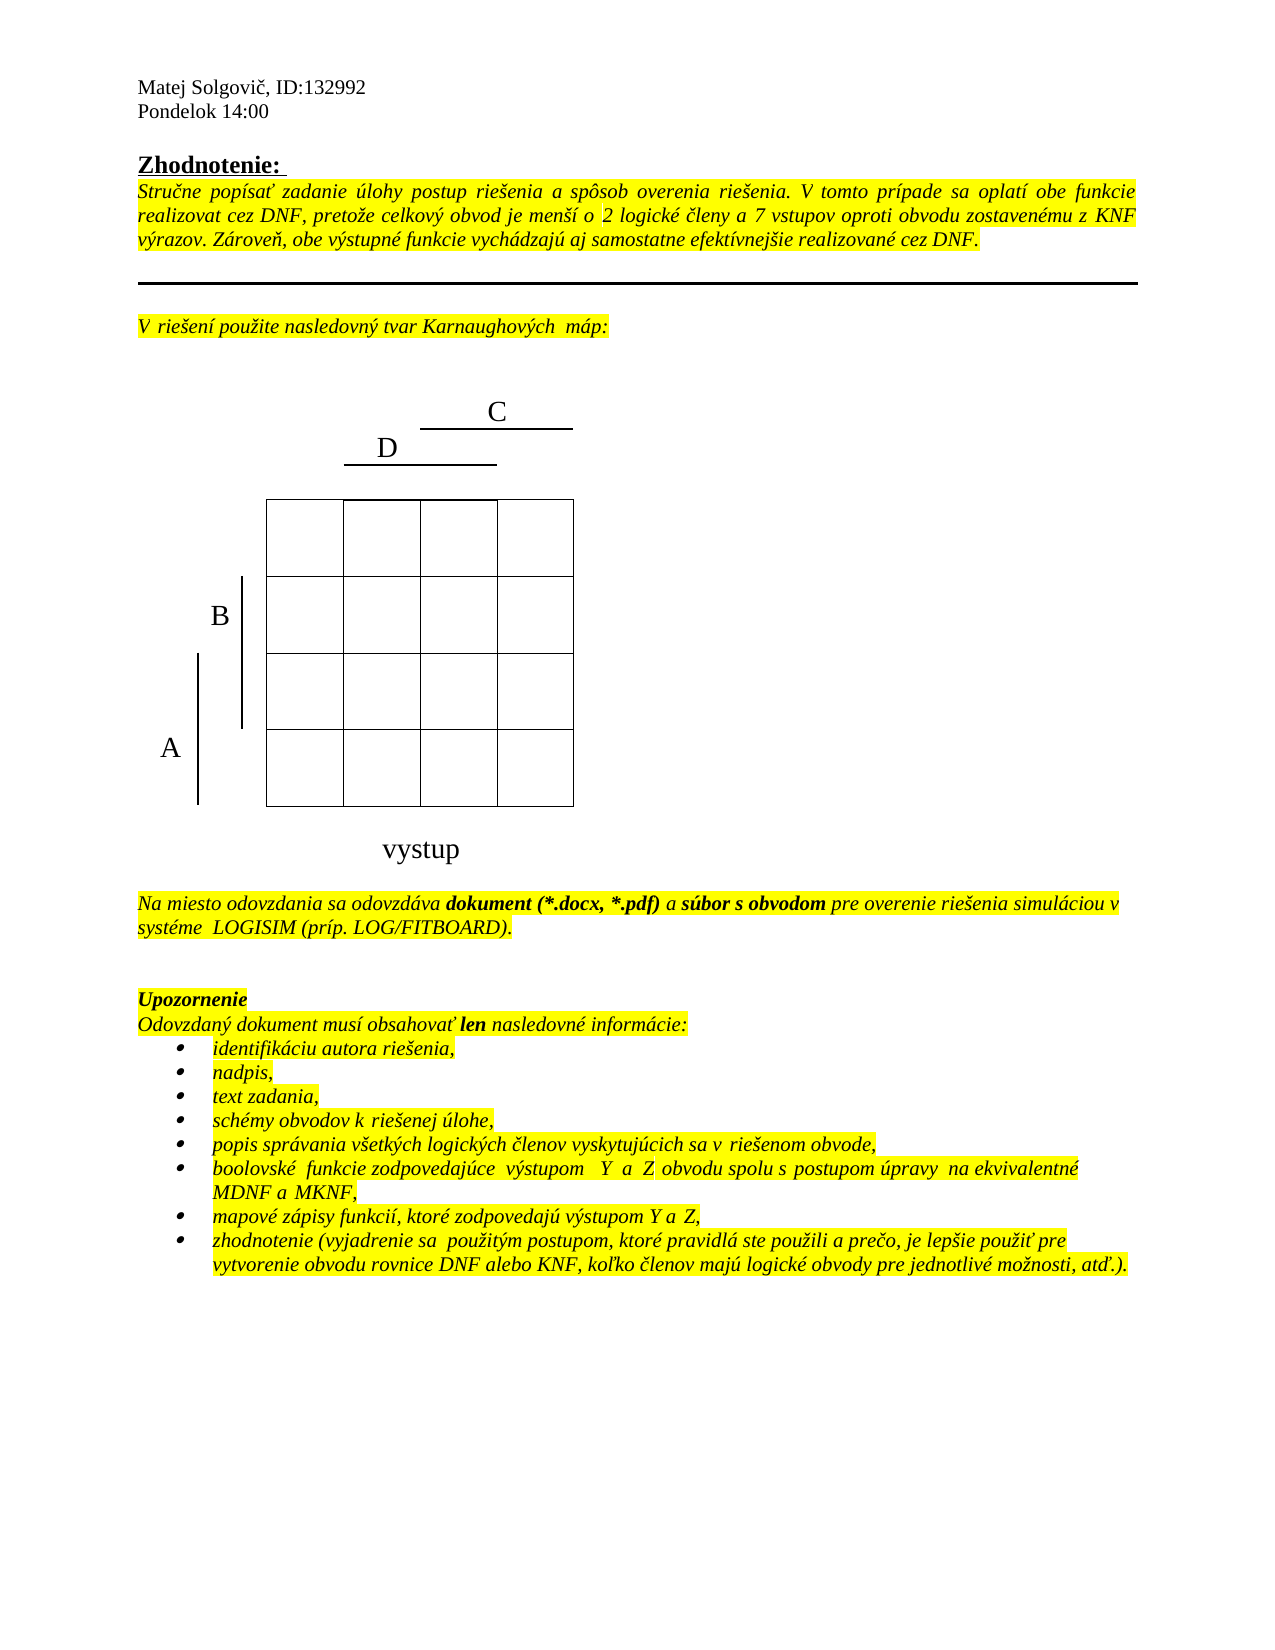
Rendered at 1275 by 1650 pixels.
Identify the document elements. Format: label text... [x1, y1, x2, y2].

list text zadania, [175, 1084, 1138, 1108]
list mapové zápisy funkcií, ktoré zodpovedajú výstupom Y a Z, [175, 1204, 1138, 1228]
text Odovzdaný dokument musí obsahovať len nasledovné informácie: [137, 1011, 1138, 1036]
list nadpis, [175, 1059, 1138, 1084]
text Upozornenie [137, 987, 1138, 1011]
text Na miesto odovzdania sa odovzdáva dokument (*.docx, *.pdf) a súbor s obvodom pre overenie riešenia simuláciou v systéme LOGISIM (príp. LOG/FITBOARD). [137, 891, 1138, 939]
list boolovské funkcie zodpovedajúce výstupom Y a Z obvodu spolu s postupom úpravy na ekvivalentné MDNF a MKNF, [175, 1156, 1138, 1204]
list popis správania všetkých logických členov vyskytujúcich sa v riešenom obvode, [175, 1132, 1138, 1156]
text D [355, 430, 486, 463]
text V riešení použite nasledovný tvar Karnaughových máp: [137, 314, 1138, 338]
text B [209, 598, 231, 631]
text vystup [142, 831, 568, 865]
text A [154, 730, 187, 764]
text Zhodnotenie: [137, 150, 1138, 179]
list schémy obvodov k riešenej úlohe, [175, 1108, 1138, 1132]
text Stručne popísať zadanie úlohy postup riešenia a spôsob overenia riešenia. V tomto prípade sa oplatí obe funkcie realizovat cez DNF, pretože celkový obvod je menší o 2 logické členy a 7 vstupov oproti obvodu zostavenému z KNF výrazov. Zároveň, obe výstupné funkcie vychádzajú aj samostatne efektívnejšie realizované cez DNF. [137, 179, 1138, 251]
text C [432, 394, 563, 428]
list zhodnotenie (vyjadrenie sa použitým postupom, ktoré pravidlá ste použili a prečo, je lepšie použiť pre vytvorenie obvodu rovnice DNF alebo KNF, koľko členov majú logické obvody pre jednotlivé možnosti, atď.). [175, 1228, 1138, 1276]
list identifikáciu autora riešenia, [175, 1036, 1138, 1059]
